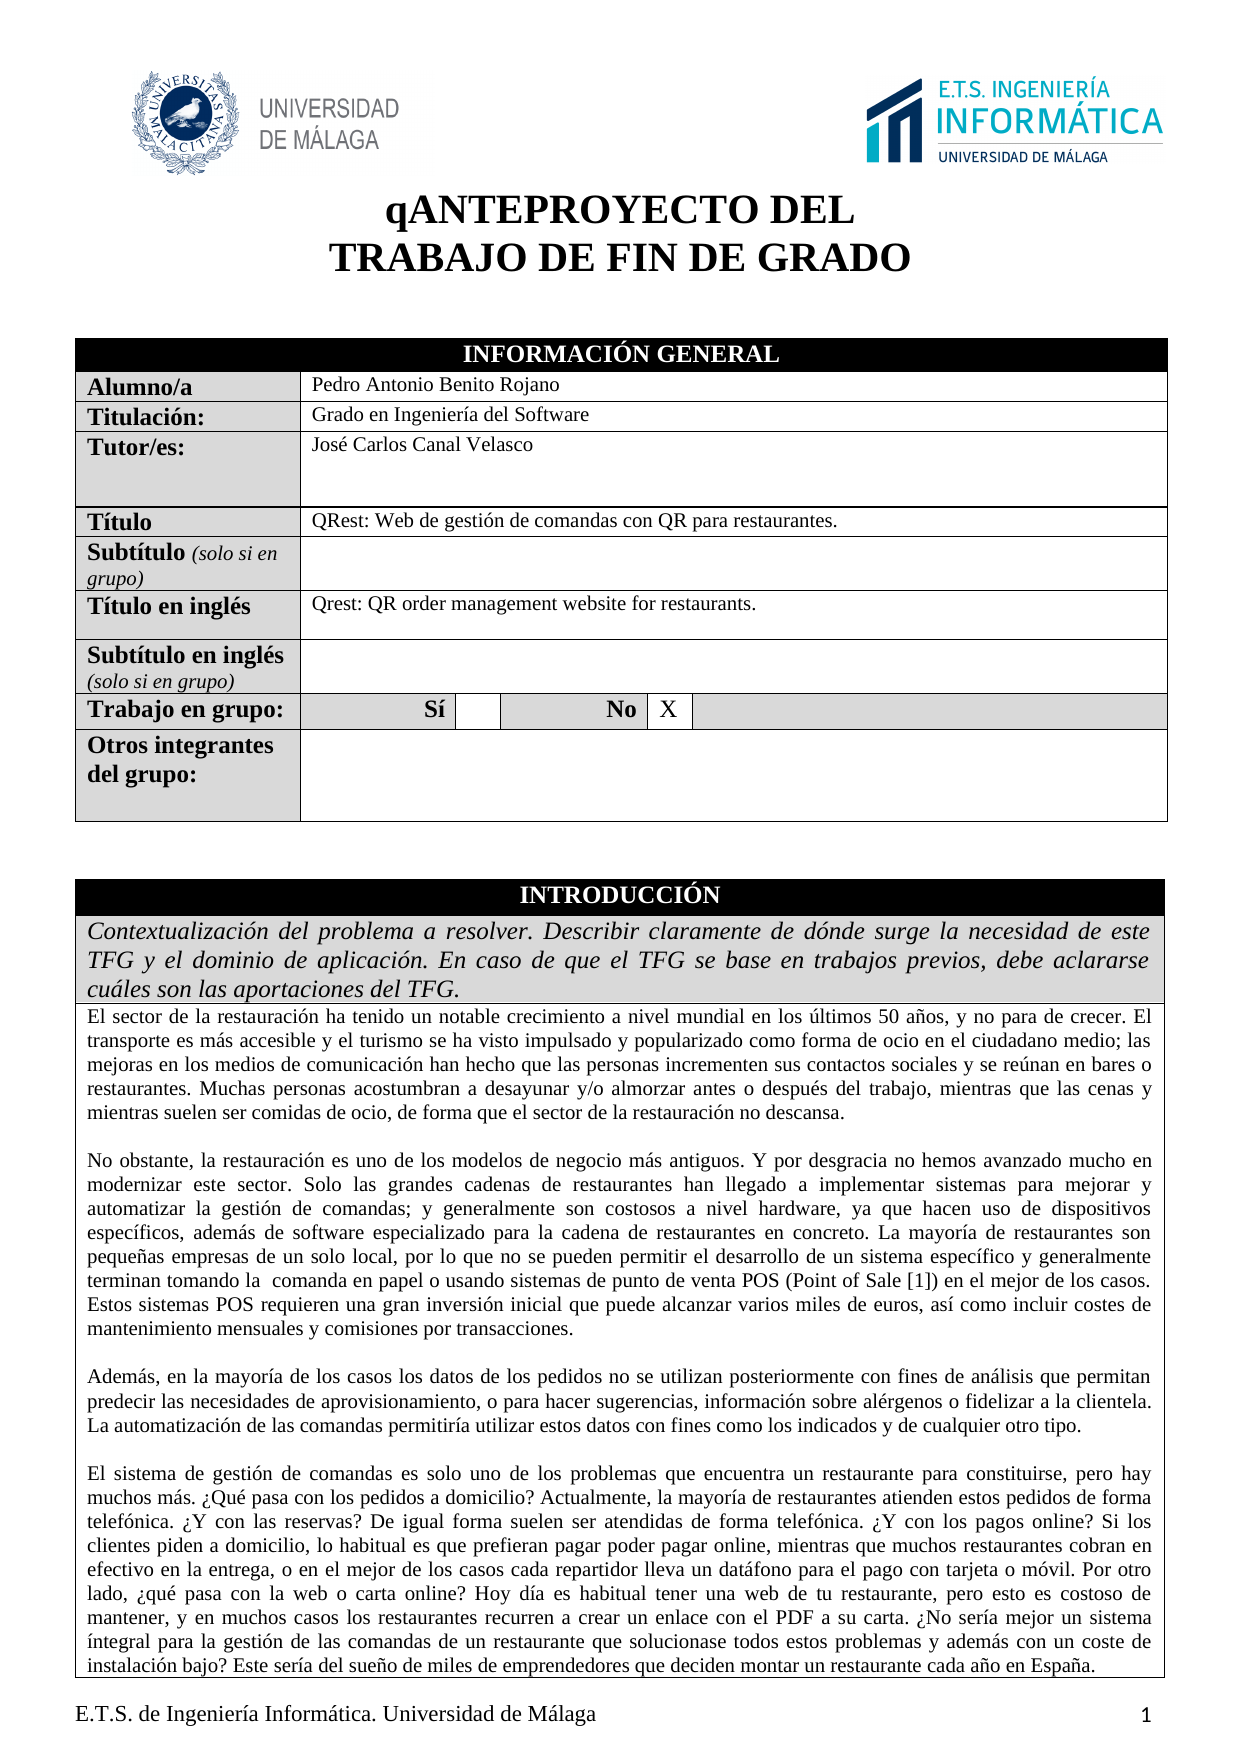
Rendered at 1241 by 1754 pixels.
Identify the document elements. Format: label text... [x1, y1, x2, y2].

table_cell Otros integrantes del grupo: [76, 730, 300, 821]
table_cell Titulación: [76, 402, 300, 431]
table_cell Título [76, 508, 300, 536]
table_cell No [501, 694, 647, 729]
table_header INFORMACIÓN GENERAL [76, 339, 1167, 371]
table_cell Sí [301, 694, 455, 729]
text TRABAJO DE FIN DE GRADO [75, 232, 1165, 280]
table_cell Contextualización del problema a resolver. Describir claramente de dónde surge la necesidad de este TFG y el dominio de aplicación. En caso de que el TFG se base en trabajos previos, debe aclararse cuáles son las aportaciones del TFG. [76, 916, 1164, 1002]
table_cell Subtítulo (solo si en grupo) [76, 537, 300, 590]
picture [864, 75, 1167, 164]
text qANTEPROYECTO DEL [75, 184, 1165, 232]
table_cell Trabajo en grupo: [76, 694, 300, 729]
table_cell Tutor/es: [76, 432, 300, 506]
table_cell José Carlos Canal Velasco [301, 432, 1167, 506]
table_cell Grado en Ingeniería del Software [301, 402, 1167, 431]
table_cell Pedro Antonio Benito Rojano [301, 372, 1167, 401]
table_cell Alumno/a [76, 372, 300, 401]
picture [131, 70, 436, 176]
table_cell [301, 537, 1167, 590]
table_cell [693, 694, 1167, 729]
table_cell X [648, 694, 692, 729]
table_cell [301, 640, 1167, 693]
table_cell Título en inglés [76, 591, 300, 639]
table_cell Subtítulo en inglés (solo si en grupo) [76, 640, 300, 693]
table_cell El sector de la restauración ha tenido un notable crecimiento a nivel mundial en los últimos 50 años, y no para de crecer. El transporte es más accesible y el turismo se ha visto impulsado y popularizado como forma de ocio en el ciudadano medio; las mejoras en los medios de comunicación han hecho que las personas incrementen sus contactos sociales y se reúnan en bares o restaurantes. Muchas personas acostumbran a desayunar y/o almorzar antes o después del trabajo, mientras que las cenas y mientras suelen ser comidas de ocio, de forma que el sector de la restauración no descansa. No obstante, la restauración es uno de los modelos de negocio más antiguos. Y por desgracia no hemos avanzado mucho en modernizar este sector. Solo las grandes cadenas de restaurantes han llegado a implementar sistemas para mejorar y automatizar la gestión de comandas; y generalmente son costosos a nivel hardware, ya que hacen uso de dispositivos específicos, además de software especializado para la cadena de restaurantes en concreto. La mayoría de restaurantes son pequeñas empresas de un solo local, por lo que no se pueden permitir el desarrollo de un sistema específico y generalmente terminan tomando la comanda en papel o usando sistemas de punto de venta POS (Point of Sale [1]) en el mejor de los casos. Estos sistemas POS requieren una gran inversión inicial que puede alcanzar varios miles de euros, así como incluir costes de mantenimiento mensuales y comisiones por transacciones. Además, en la mayoría de los casos los datos de los pedidos no se utilizan posteriormente con fines de análisis que permitan predecir las necesidades de aprovisionamiento, o para hacer sugerencias, información sobre alérgenos o fidelizar a la clientela. La automatización de las comandas permitiría utilizar estos datos con fines como los indicados y de cualquier otro tipo. El sistema de gestión de comandas es solo uno de los problemas que encuentra un restaurante para constituirse, pero hay muchos más. ¿Qué pasa con los pedidos a domicilio? Actualmente, la mayoría de restaurantes atienden estos pedidos de forma telefónica. ¿Y con las reservas? De igual forma suelen ser atendidas de forma telefónica. ¿Y con los pagos online? Si los clientes piden a domicilio, lo habitual es que prefieran pagar poder pagar online, mientras que muchos restaurantes cobran en efectivo en la entrega, o en el mejor de los casos cada repartidor lleva un datáfono para el pago con tarjeta o móvil. Por otro lado, ¿qué pasa con la web o carta online? Hoy día es habitual tener una web de tu restaurante, pero esto es costoso de mantener, y en muchos casos los restaurantes recurren a crear un enlace con el PDF a su carta. ¿No sería mejor un sistema íntegral para la gestión de las comandas de un restaurante que solucionase todos estos problemas y además con un coste de instalación bajo? Este sería del sueño de miles de emprendedores que deciden montar un restaurante cada año en España. [76, 1004, 1164, 1677]
table_cell Qrest: QR order management website for restaurants. [301, 591, 1167, 639]
table_cell [456, 694, 500, 729]
table_cell [301, 730, 1167, 821]
table_cell QRest: Web de gestión de comandas con QR para restaurantes. [301, 508, 1167, 536]
table_header INTRODUCCIÓN [76, 880, 1164, 915]
